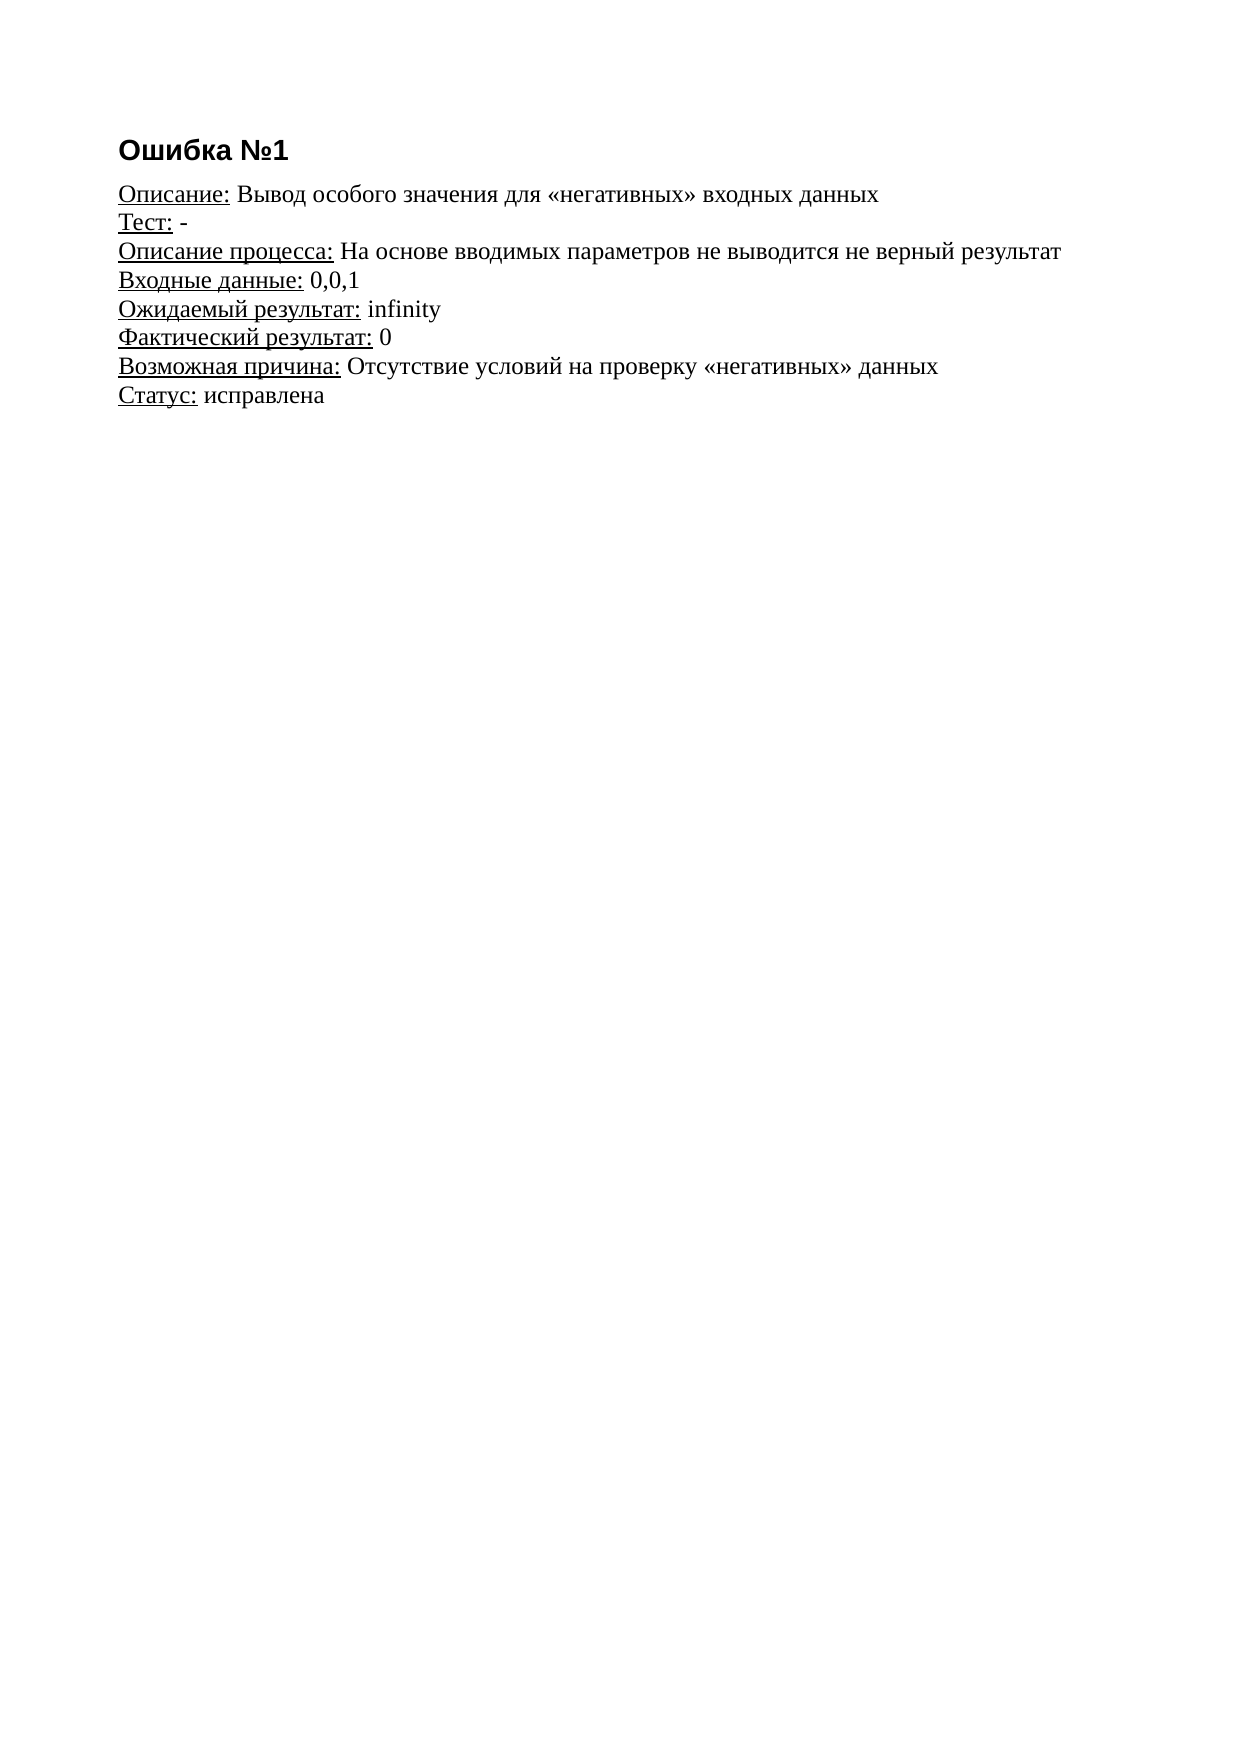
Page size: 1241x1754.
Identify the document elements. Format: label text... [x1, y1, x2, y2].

text Описание: Вывод особого значения для «негативных» входных данных [118, 179, 1122, 207]
text Описание процесса: На основе вводимых параметров не выводится не верный результат [118, 236, 1122, 265]
text Тест: - [118, 207, 1122, 236]
text Входные данные: 0,0,1 [118, 265, 1122, 294]
subtitle Ошибка №1 [118, 133, 1122, 166]
text Статус: исправлена [118, 380, 1122, 409]
text Фактический результат: 0 [118, 322, 1122, 351]
text Возможная причина: Отсутствие условий на проверку «негативных» данных [118, 351, 1122, 380]
text Ожидаемый результат: infinity [118, 294, 1122, 322]
